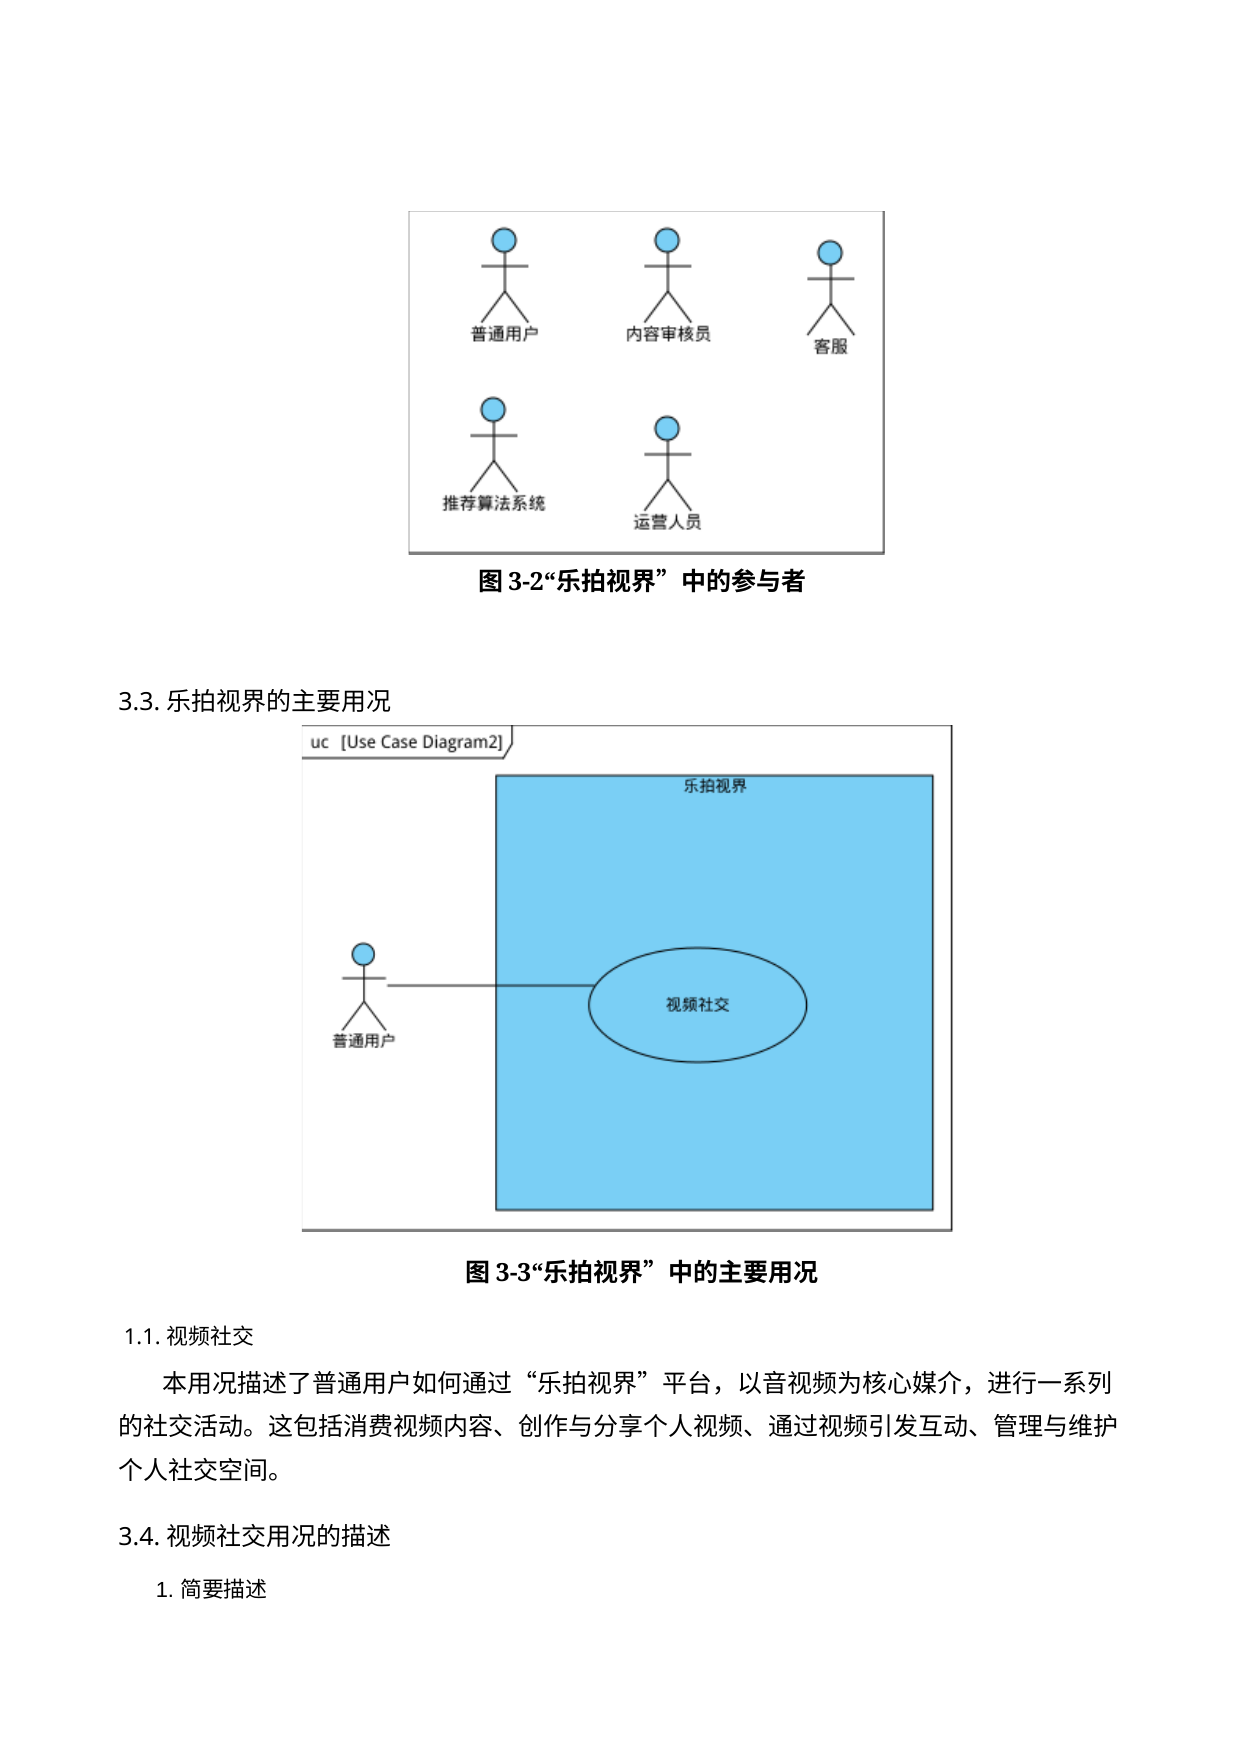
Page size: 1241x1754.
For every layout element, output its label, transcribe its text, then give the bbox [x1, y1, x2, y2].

subtitle 视频社交 [118, 1319, 1122, 1351]
picture [408, 211, 885, 555]
text 图3-3“乐拍视界”中的主要用况 [118, 732, 1122, 1289]
subtitle 简要描述 [156, 1572, 1122, 1603]
subtitle 乐拍视界的主要用况 [118, 682, 1122, 718]
text 本用况描述了普通用户如何通过“乐拍视界”平台，以音视频为核心媒介，进行一系列的社交活动。这包括消费视频内容、创作与分享个人视频、通过视频引发互动、管理与维护个人社交空间。 [118, 1363, 1122, 1487]
picture [301, 725, 954, 1232]
text 图3-2“乐拍视界”中的参与者 [118, 188, 1122, 598]
subtitle 视频社交用况的描述 [118, 1516, 1122, 1553]
